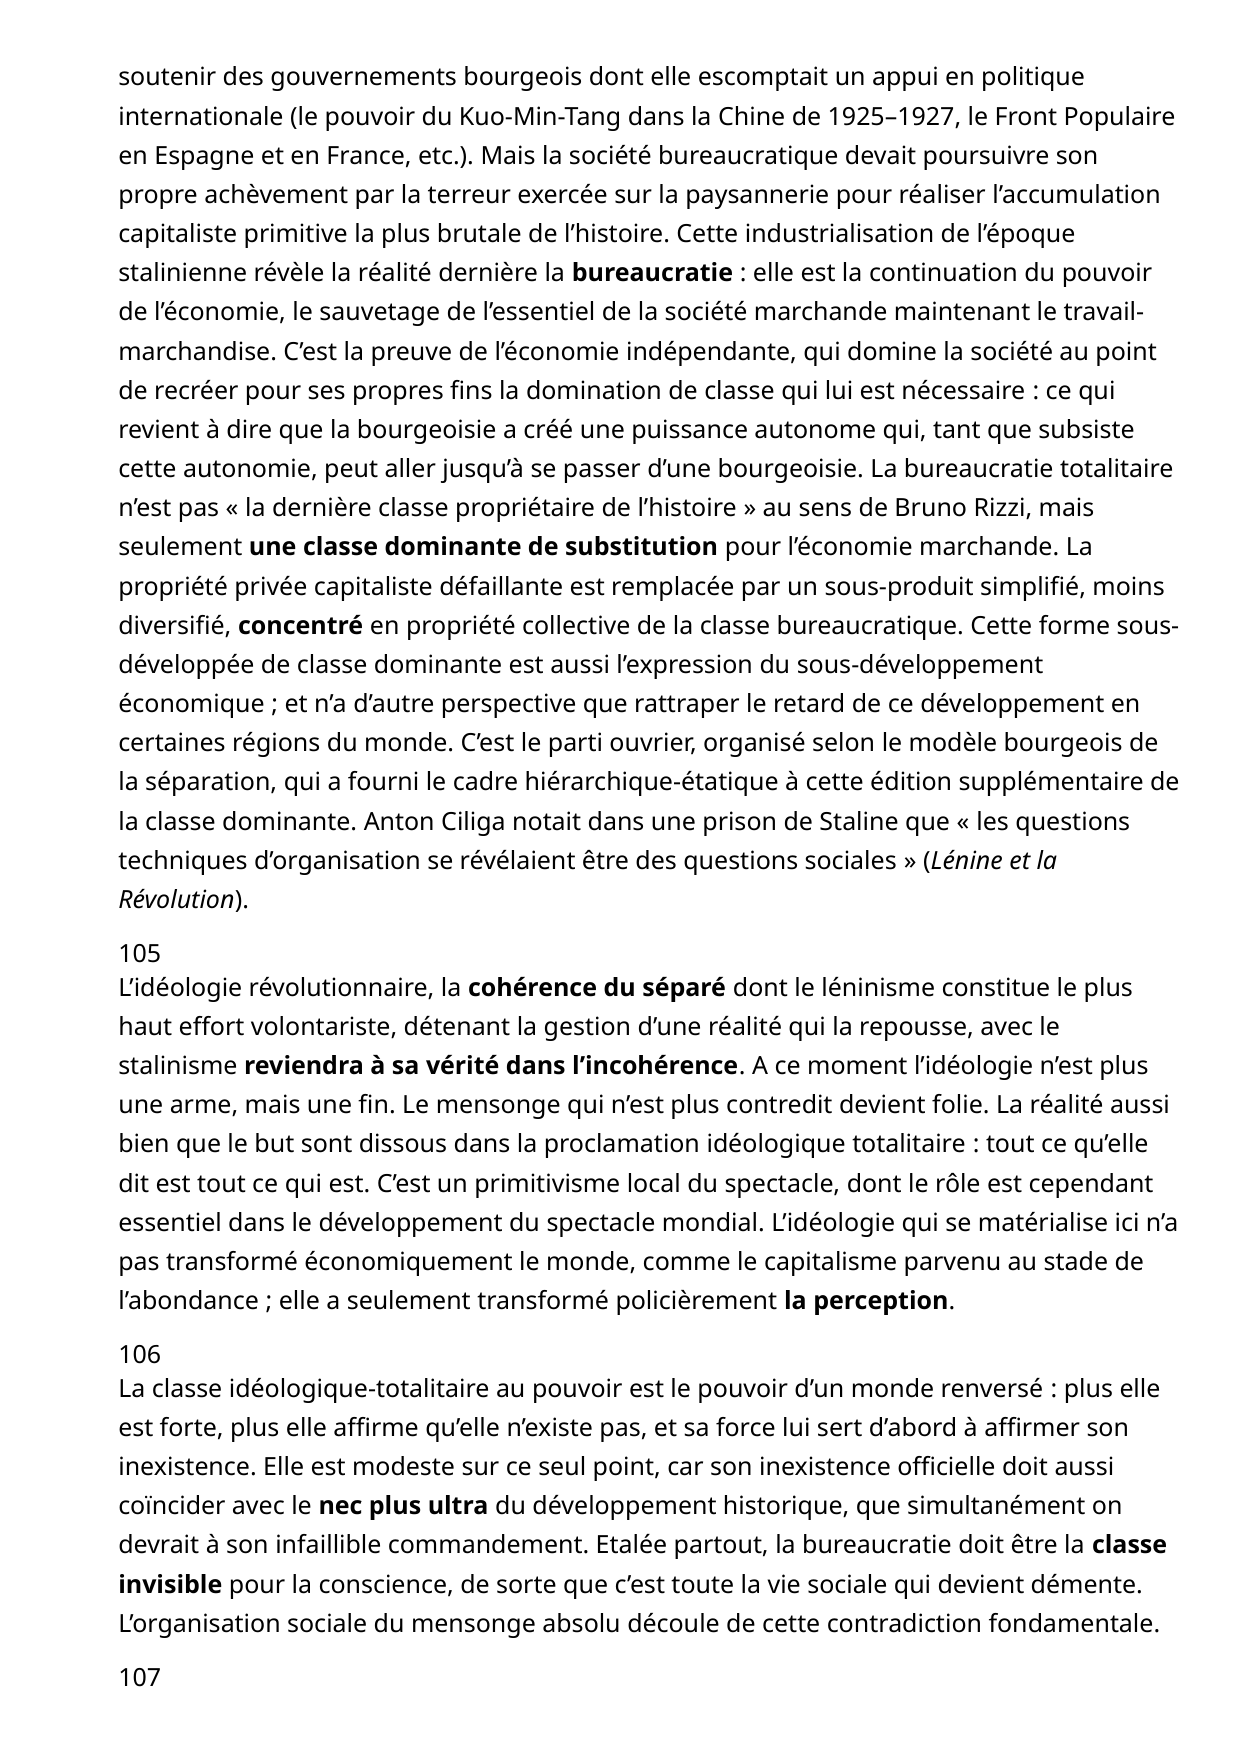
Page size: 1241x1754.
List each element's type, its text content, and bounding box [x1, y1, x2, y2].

text La classe idéologique-totalitaire au pouvoir est le pouvoir d’un monde renversé : plus elle est forte, plus elle affirme qu’elle n’existe pas, et sa force lui sert d’abord à affirmer son inexistence. Elle est modeste sur ce seul point, car son inexistence officielle doit aussi coïncider avec le nec plus ultra du développement historique, que simultanément on devrait à son infaillible commandement. Etalée partout, la bureaucratie doit être la classe invisible pour la conscience, de sorte que c’est toute la vie sociale qui devient démente. L’organisation sociale du mensonge absolu découle de cette contradiction fondamentale. [118, 1371, 1181, 1639]
text 105 [118, 935, 1181, 969]
text L’idéologie révolutionnaire, la cohérence du séparé dont le léninisme constitue le plus haut effort volontariste, détenant la gestion d’une réalité qui la repousse, avec le stalinisme reviendra à sa vérité dans l’incohérence. A ce moment l’idéologie n’est plus une arme, mais une fin. Le mensonge qui n’est plus contredit devient folie. La réalité aussi bien que le but sont dissous dans la proclamation idéologique totalitaire : tout ce qu’elle dit est tout ce qui est. C’est un primitivisme local du spectacle, dont le rôle est cependant essentiel dans le développement du spectacle mondial. L’idéologie qui se matérialise ici n’a pas transformé économiquement le monde, comme le capitalisme parvenu au stade de l’abondance ; elle a seulement transformé policièrement la perception. [118, 969, 1181, 1317]
text soutenir des gouvernements bourgeois dont elle escomptait un appui en politique internationale (le pouvoir du Kuo-Min-Tang dans la Chine de 1925–1927, le Front Populaire en Espagne et en France, etc.). Mais la société bureaucratique devait poursuivre son propre achèvement par la terreur exercée sur la paysannerie pour réaliser l’accumulation capitaliste primitive la plus brutale de l’histoire. Cette industrialisation de l’époque stalinienne révèle la réalité dernière la bureaucratie : elle est la continuation du pouvoir de l’économie, le sauvetage de l’essentiel de la société marchande maintenant le travail-marchandise. C’est la preuve de l’économie indépendante, qui domine la société au point de recréer pour ses propres fins la domination de classe qui lui est nécessaire : ce qui revient à dire que la bourgeoisie a créé une puissance autonome qui, tant que subsiste cette autonomie, peut aller jusqu’à se passer d’une bourgeoisie. La bureaucratie totalitaire n’est pas « la dernière classe propriétaire de l’histoire » au sens de Bruno Rizzi, mais seulement une classe dominante de substitution pour l’économie marchande. La propriété privée capitaliste défaillante est remplacée par un sous-produit simplifié, moins diversifié, concentré en propriété collective de la classe bureaucratique. Cette forme sous-développée de classe dominante est aussi l’expression du sous-développement économique ; et n’a d’autre perspective que rattraper le retard de ce développement en certaines régions du monde. C’est le parti ouvrier, organisé selon le modèle bourgeois de la séparation, qui a fourni le cadre hiérarchique-étatique à cette édition supplémentaire de la classe dominante. Anton Ciliga notait dans une prison de Staline que « les questions techniques d’organisation se révélaient être des questions sociales » (Lénine et la Révolution). [118, 59, 1181, 916]
text 107 [118, 1659, 1181, 1693]
text 106 [118, 1336, 1181, 1371]
